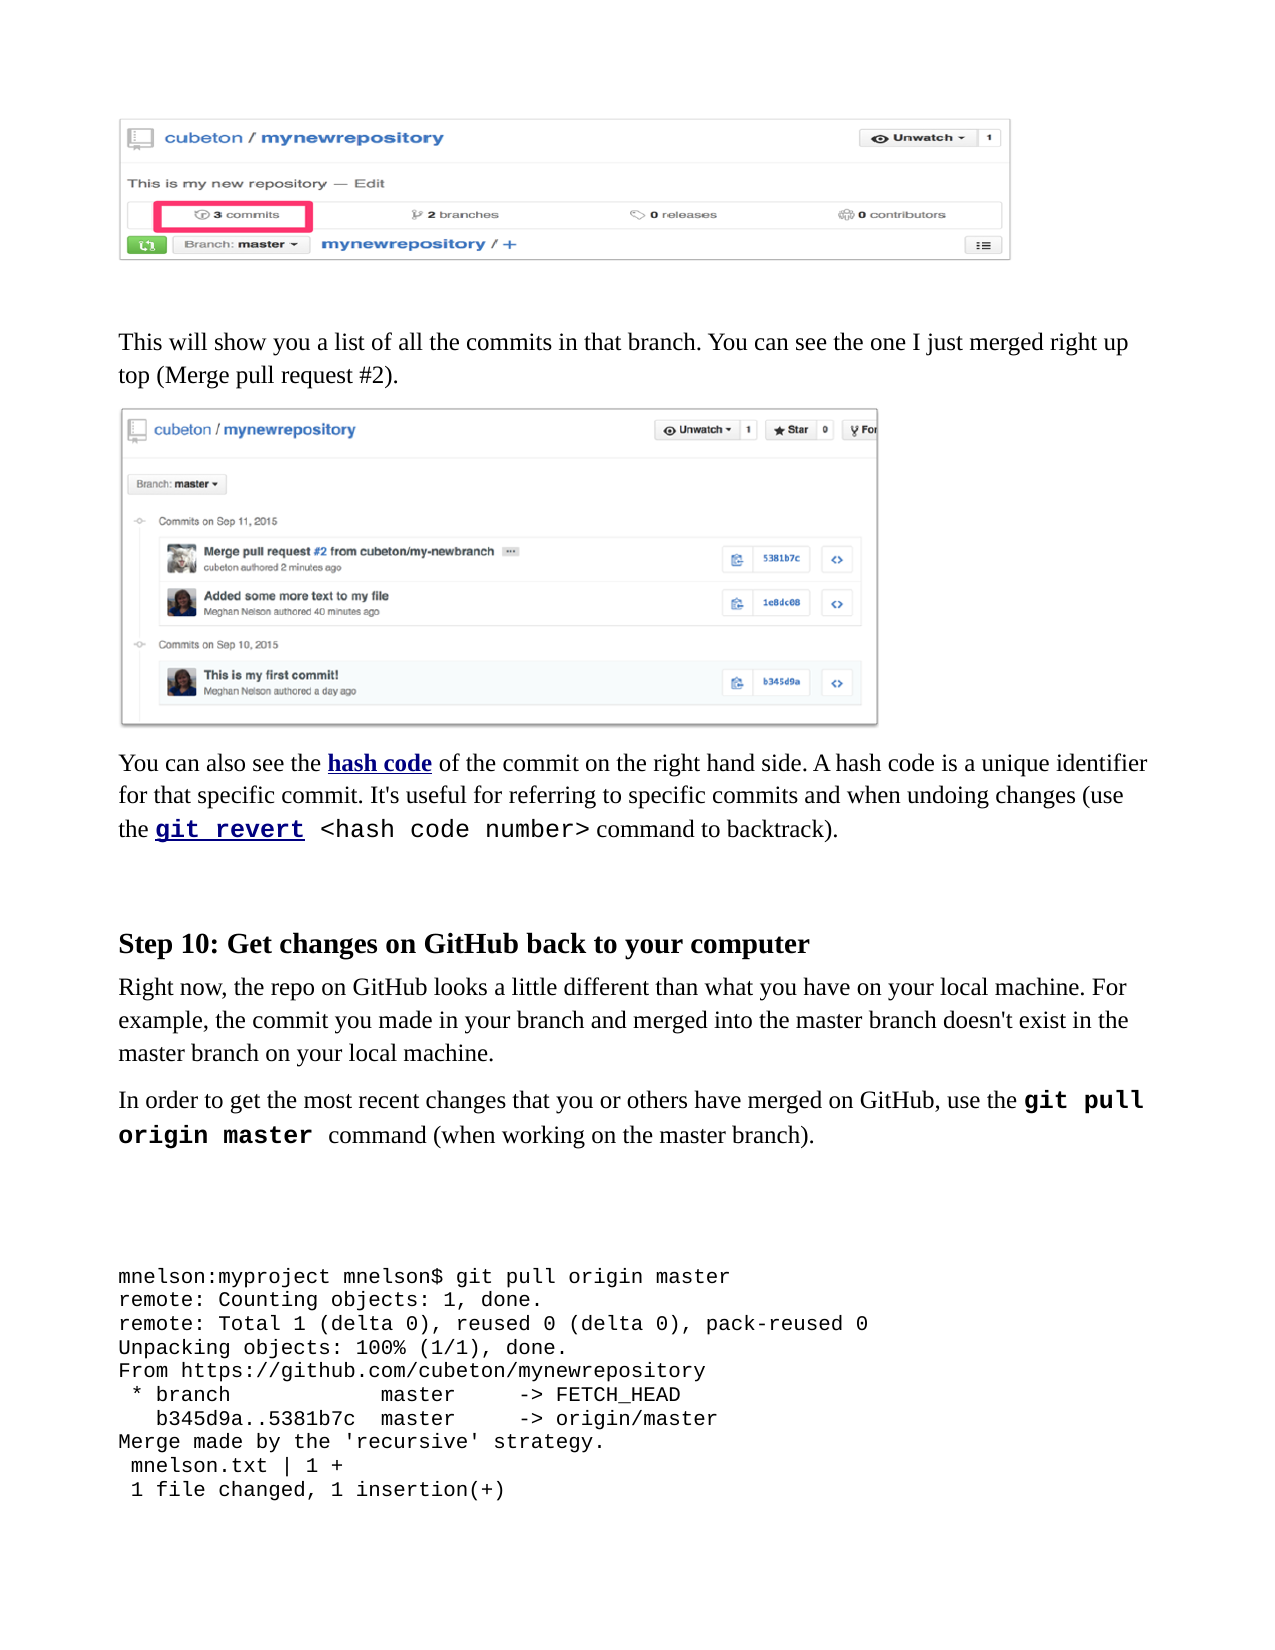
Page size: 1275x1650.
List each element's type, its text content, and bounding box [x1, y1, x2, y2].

text This will show you a list of all the commits in that branch. You can see the one I just merged right up top (Merge pull request #2). [118, 327, 1157, 389]
text mnelson:myproject mnelson$ git pull origin master [118, 1266, 1157, 1289]
text In order to get the most recent changes that you or others have merged on GitHub, use the git pull origin master command (when working on the master branch). [118, 1086, 1157, 1151]
text Right now, the repo on GitHub looks a little different than what you have on your local machine. For example, the commit you made in your branch and merged into the master branch doesn't exist in the master branch on your local machine. [118, 972, 1157, 1067]
text Unpacking objects: 100% (1/1), done. [118, 1337, 1157, 1360]
text Merge made by the 'recursive' strategy. [118, 1431, 1157, 1455]
text mnelson.txt | 1 + [118, 1455, 1157, 1479]
picture [118, 118, 1013, 261]
text 1 file changed, 1 insertion(+) [118, 1479, 1157, 1502]
text remote: Counting objects: 1, done. [118, 1289, 1157, 1313]
picture [118, 407, 880, 729]
subtitle Step 10: Get changes on GitHub back to your computer [118, 926, 1157, 959]
text You can also see the hash code of the commit on the right hand side. A hash code is a unique identifier for that specific commit. It's useful for referring to specific commits and when undoing changes (use the git revert <hash code number> command to backtrack). [118, 748, 1157, 844]
text * branch master -> FETCH_HEAD [118, 1384, 1157, 1408]
text From https://github.com/cubeton/mynewrepository [118, 1360, 1157, 1384]
text remote: Total 1 (delta 0), reused 0 (delta 0), pack-reused 0 [118, 1313, 1157, 1337]
text b345d9a..5381b7c master -> origin/master [118, 1408, 1157, 1431]
